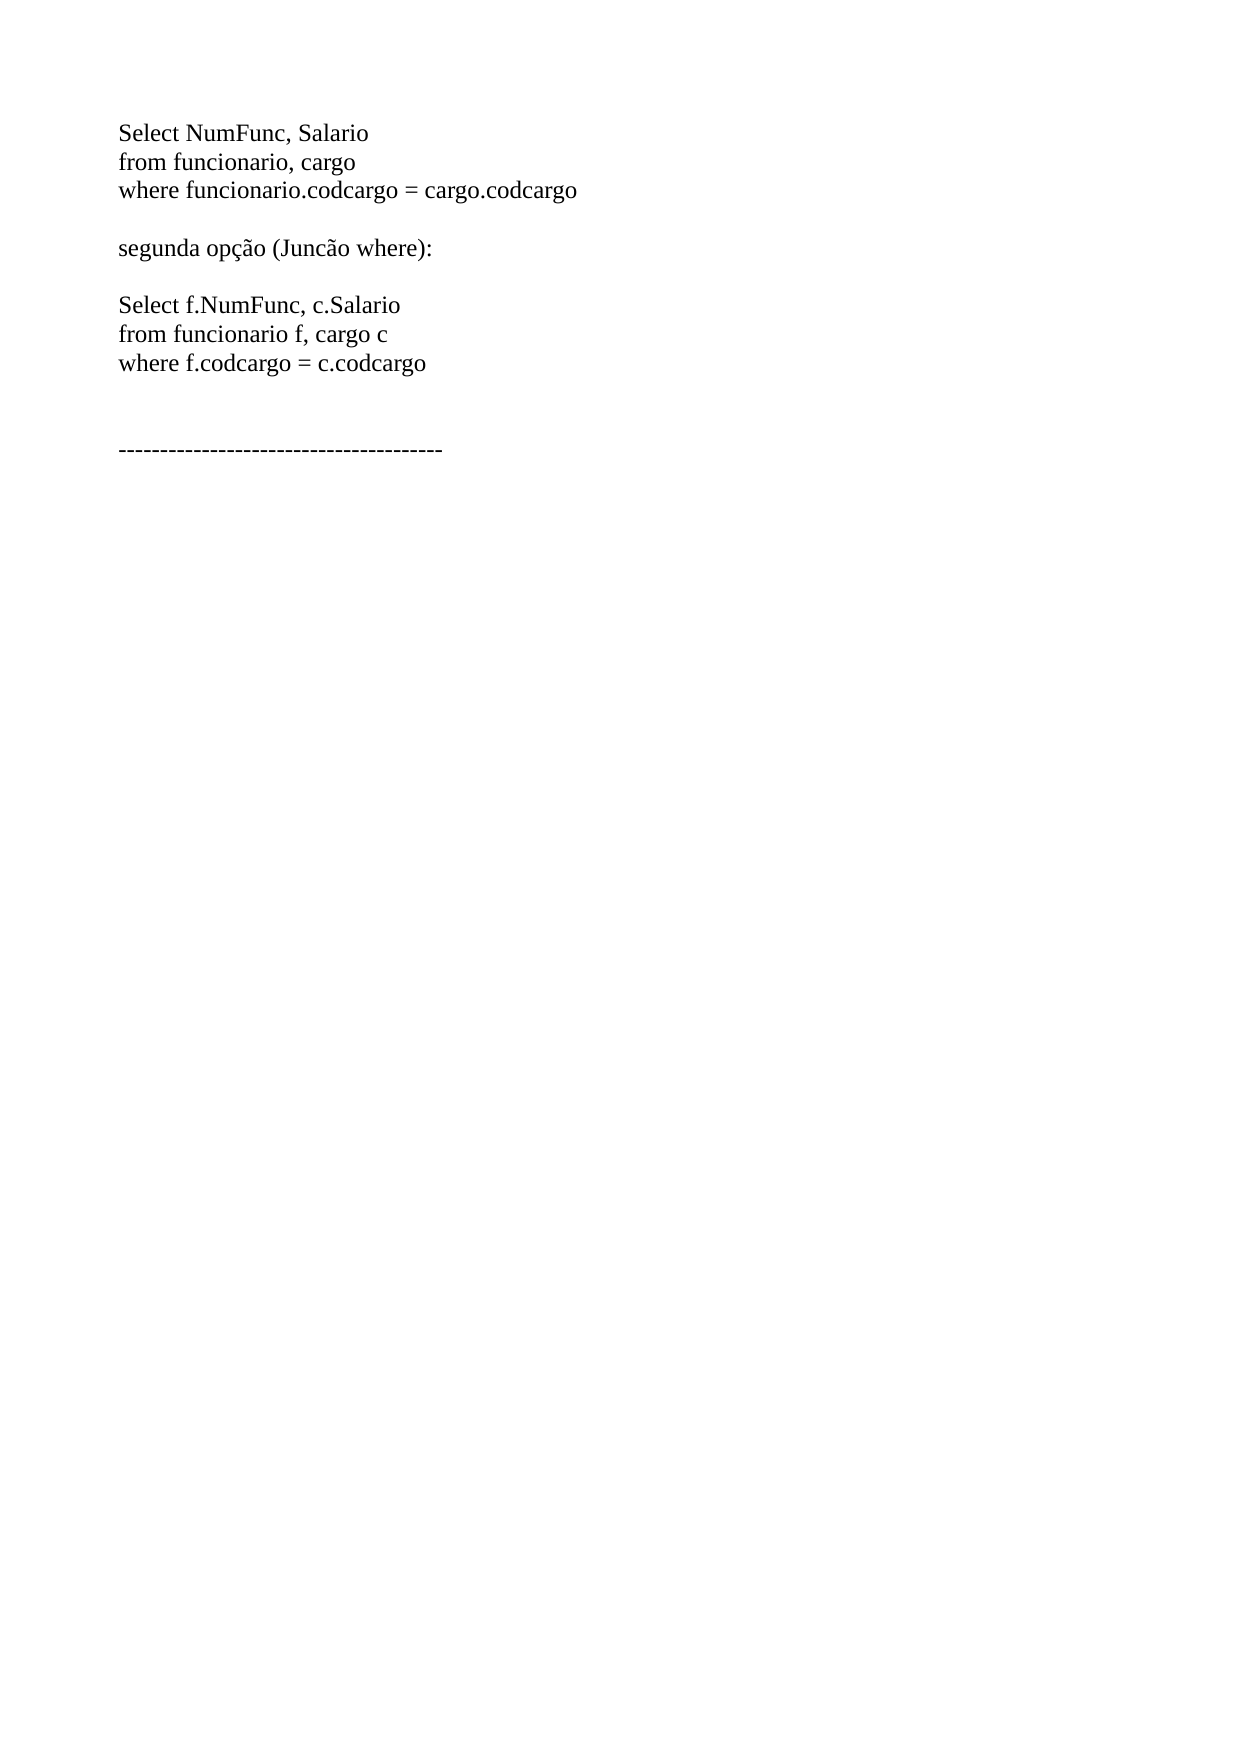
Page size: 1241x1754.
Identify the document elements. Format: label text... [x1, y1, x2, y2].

text where f.codcargo = c.codcargo [118, 348, 1122, 377]
text --------------------------------------- [118, 434, 1122, 463]
text segunda opção (Juncão where): [118, 233, 1122, 262]
text from funcionario, cargo [118, 147, 1122, 176]
text Select f.NumFunc, c.Salario [118, 291, 1122, 319]
text from funcionario f, cargo c [118, 319, 1122, 348]
text Select NumFunc, Salario [118, 118, 1122, 147]
text where funcionario.codcargo = cargo.codcargo [118, 176, 1122, 204]
